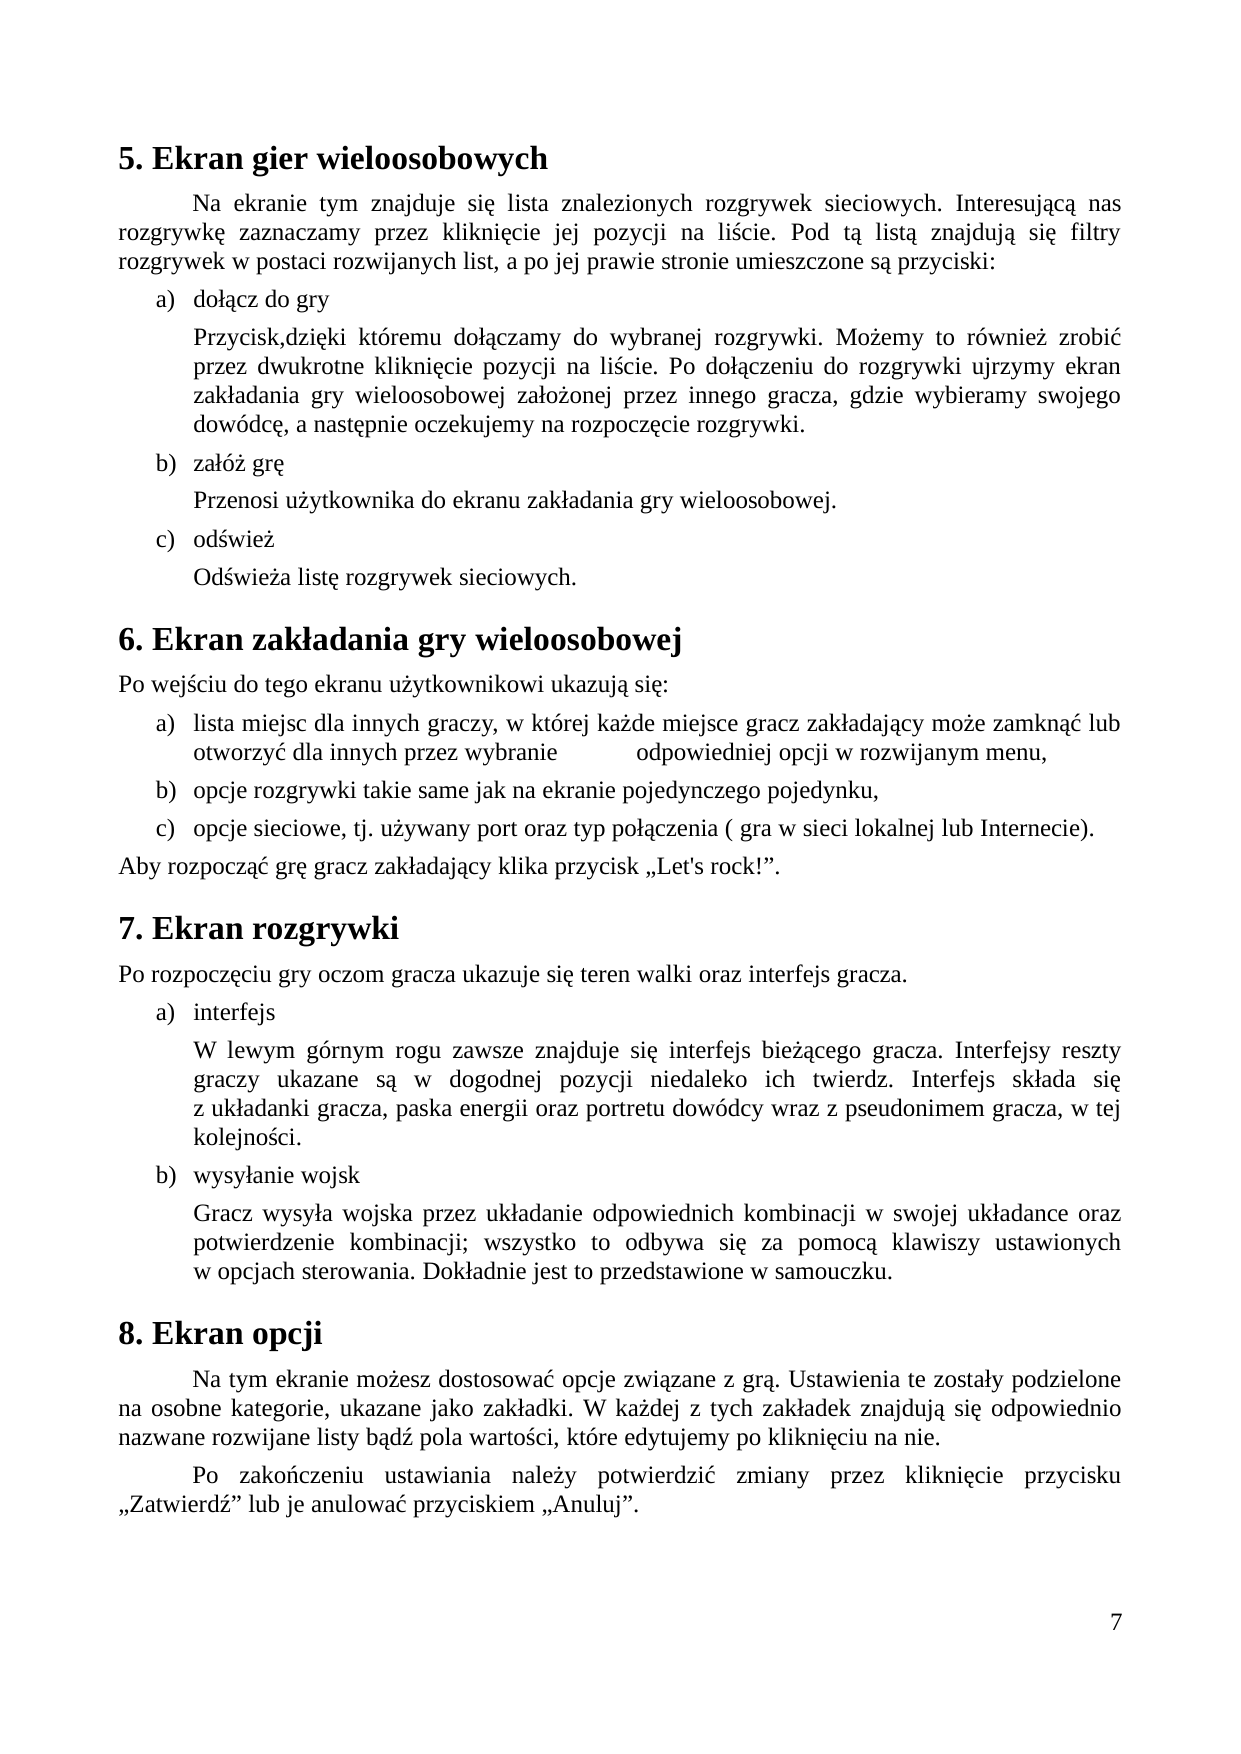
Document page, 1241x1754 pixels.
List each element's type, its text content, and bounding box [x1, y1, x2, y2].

list Gracz wysyła wojska przez układanie odpowiednich kombinacji w swojej układance oraz potwierdzenie kombinacji; wszystko to odbywa się za pomocą klawiszy ustawionych w opcjach sterowania. Dokładnie jest to przedstawione w samouczku. [156, 1198, 1122, 1285]
subtitle 6. Ekran zakładania gry wieloosobowej [118, 619, 1110, 657]
text Po rozpoczęciu gry oczom gracza ukazuje się teren walki oraz interfejs gracza. [118, 958, 1122, 987]
list interfejs [156, 996, 1122, 1026]
text Na ekranie tym znajduje się lista znalezionych rozgrywek sieciowych. Interesującą nas rozgrywkę zaznaczamy przez kliknięcie jej pozycji na liście. Pod tą listą znajdują się filtry rozgrywek w postaci rozwijanych list, a po jej prawie stronie umieszczone są przyciski: [118, 188, 1122, 275]
list Odświeża listę rozgrywek sieciowych. [156, 561, 1122, 591]
text Po wejściu do tego ekranu użytkownikowi ukazują się: [118, 669, 1122, 698]
list dołącz do gry [156, 284, 1122, 313]
list odśwież [156, 523, 1122, 552]
list załóż grę [156, 447, 1122, 476]
subtitle 7. Ekran rozgrywki [118, 908, 1110, 946]
text Po zakończeniu ustawiania należy potwierdzić zmiany przez kliknięcie przycisku „Zatwierdź” lub je anulować przyciskiem „Anuluj”. [118, 1460, 1122, 1518]
list opcje rozgrywki takie same jak na ekranie pojedynczego pojedynku, [156, 774, 1122, 803]
list lista miejsc dla innych graczy, w której każde miejsce gracz zakładający może zamknąć lub otworzyć dla innych przez wybranie odpowiedniej opcji w rozwijanym menu, [156, 707, 1122, 766]
subtitle 5. Ekran gier wieloosobowych [118, 138, 1110, 176]
list W lewym górnym rogu zawsze znajduje się interfejs bieżącego gracza. Interfejsy reszty graczy ukazane są w dogodnej pozycji niedaleko ich twierdz. Interfejs składa się z układanki gracza, paska energii oraz portretu dowódcy wraz z pseudonimem gracza, w tej kolejności. [156, 1034, 1122, 1151]
list Przenosi użytkownika do ekranu zakładania gry wieloosobowej. [156, 485, 1122, 514]
text Na tym ekranie możesz dostosować opcje związane z grą. Ustawienia te zostały podzielone na osobne kategorie, ukazane jako zakładki. W każdej z tych zakładek znajdują się odpowiednio nazwane rozwijane listy bądź pola wartości, które edytujemy po kliknięciu na nie. [118, 1364, 1122, 1451]
list Przycisk,dzięki któremu dołączamy do wybranej rozgrywki. Możemy to również zrobić przez dwukrotne kliknięcie pozycji na liście. Po dołączeniu do rozgrywki ujrzymy ekran zakładania gry wieloosobowej założonej przez innego gracza, gdzie wybieramy swojego dowódcę, a następnie oczekujemy na rozpoczęcie rozgrywki. [156, 322, 1122, 438]
list opcje sieciowe, tj. używany port oraz typ połączenia ( gra w sieci lokalnej lub Internecie). [156, 812, 1122, 842]
text Aby rozpocząć grę gracz zakładający klika przycisk „Let's rock!”. [118, 851, 1122, 879]
subtitle 8. Ekran opcji [118, 1313, 1110, 1352]
list wysyłanie wojsk [156, 1160, 1122, 1189]
